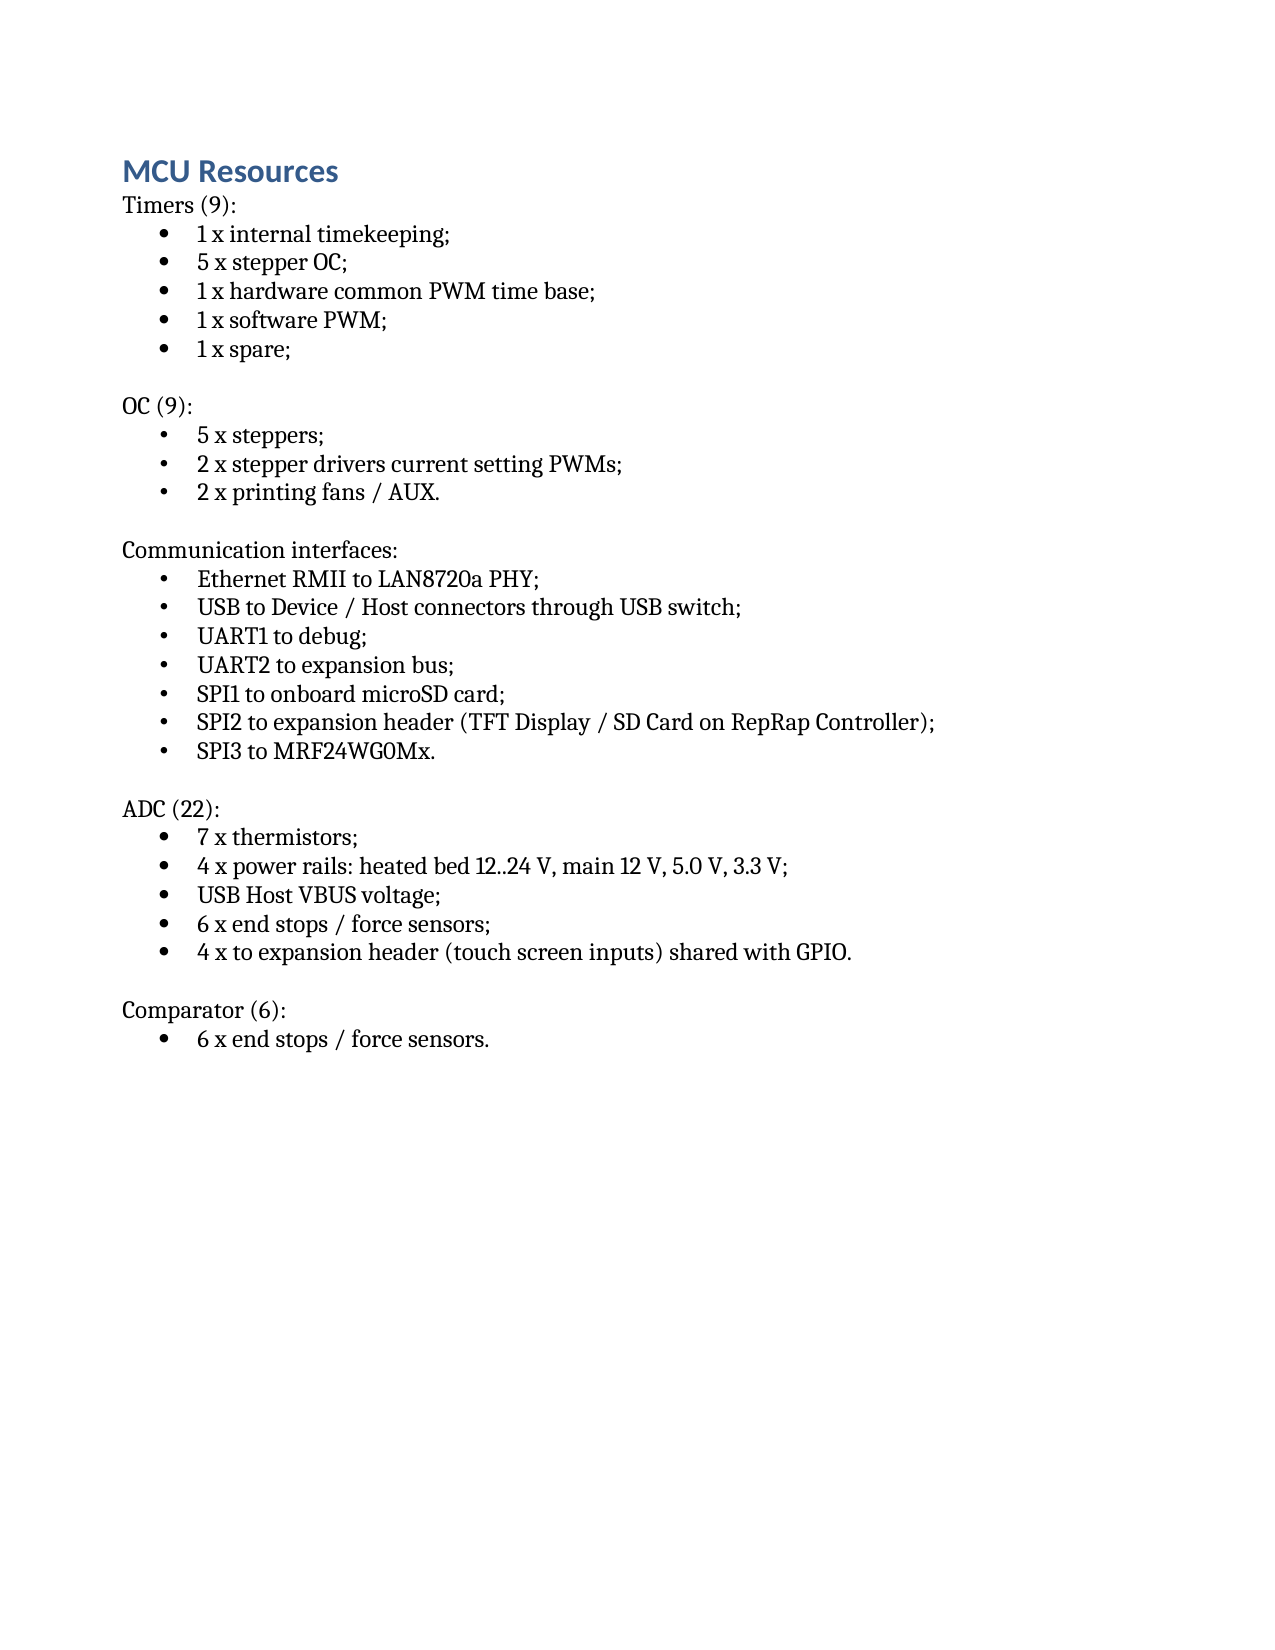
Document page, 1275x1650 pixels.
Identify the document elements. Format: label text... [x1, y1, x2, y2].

list USB to Device / Host connectors through USB switch; [159, 593, 1157, 622]
list 2 x stepper drivers current setting PWMs; [159, 449, 1157, 478]
list 1 x software PWM; [159, 306, 1157, 334]
list USB Host VBUS voltage; [159, 881, 1157, 909]
list 5 x steppers; [159, 421, 1157, 449]
list 1 x spare; [159, 334, 1157, 363]
list SPI1 to onboard microSD card; [159, 679, 1157, 708]
list 1 x internal timekeeping; [159, 219, 1157, 248]
list Ethernet RMII to LAN8720a PHY; [159, 564, 1157, 593]
list SPI2 to expansion header (TFT Display / SD Card on RepRap Controller); [159, 708, 1157, 737]
list 4 x to expansion header (touch screen inputs) shared with GPIO. [159, 938, 1157, 967]
list 6 x end stops / force sensors. [159, 1024, 1157, 1053]
list UART1 to debug; [159, 622, 1157, 651]
text Timers (9): [122, 191, 1157, 219]
text ADC (22): [122, 794, 1157, 823]
list 6 x end stops / force sensors; [159, 909, 1157, 938]
text Comparator (6): [122, 996, 1157, 1024]
list 7 x thermistors; [159, 823, 1157, 852]
subtitle MCU Resources [122, 150, 1157, 191]
list SPI3 to MRF24WG0Mx. [159, 737, 1157, 766]
list UART2 to expansion bus; [159, 651, 1157, 679]
list 2 x printing fans / AUX. [159, 478, 1157, 507]
text OC (9): [122, 392, 1157, 421]
list 1 x hardware common PWM time base; [159, 277, 1157, 306]
list 5 x stepper OC; [159, 248, 1157, 277]
list 4 x power rails: heated bed 12..24 V, main 12 V, 5.0 V, 3.3 V; [159, 852, 1157, 881]
text Communication interfaces: [122, 536, 1157, 564]
